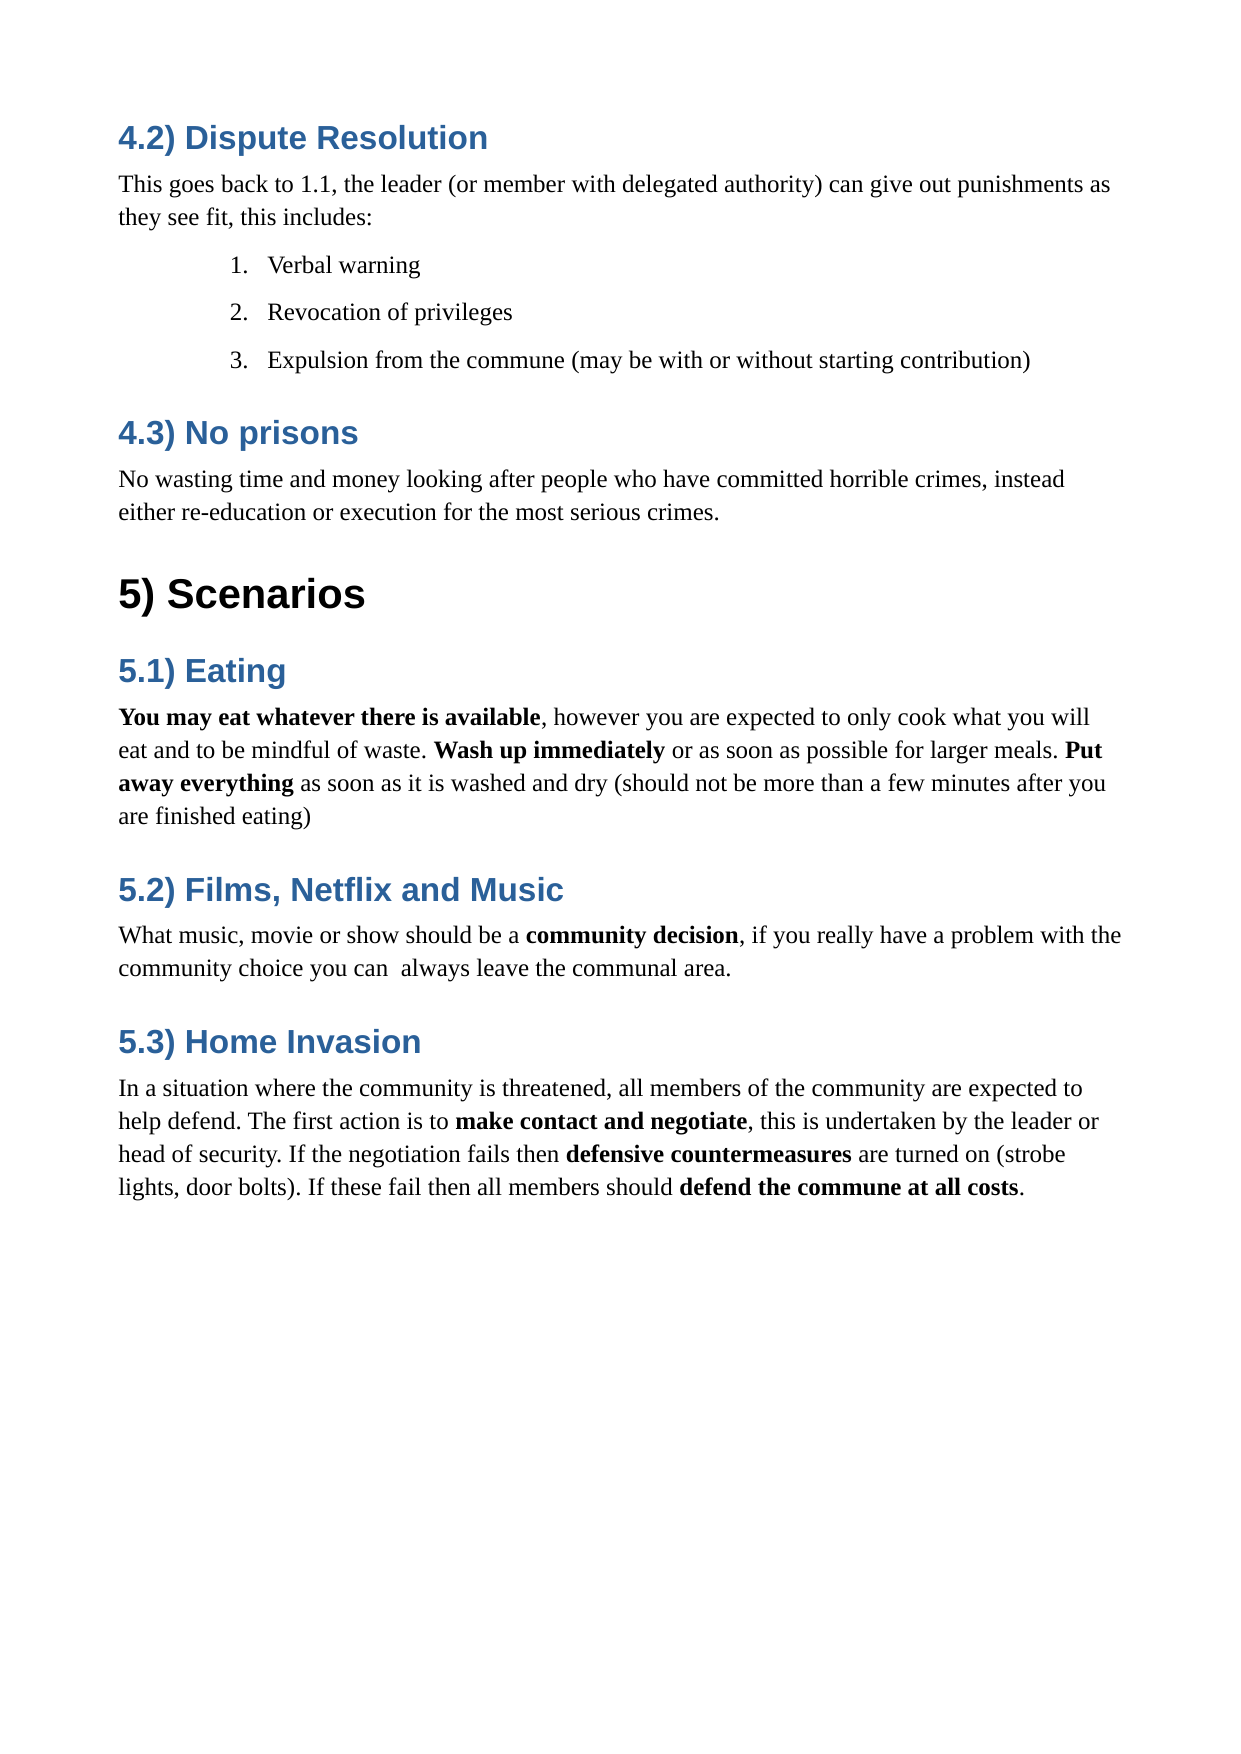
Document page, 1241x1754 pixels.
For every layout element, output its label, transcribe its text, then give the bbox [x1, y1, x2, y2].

subtitle 4.3) No prisons [118, 413, 1122, 452]
list Expulsion from the commune (may be with or without starting contribution) [229, 345, 1122, 374]
subtitle 5.3) Home Invasion [118, 1022, 1122, 1060]
text What music, movie or show should be a community decision, if you really have a problem with the community choice you can always leave the communal area. [118, 921, 1122, 982]
text In a situation where the community is threatened, all members of the community are expected to help defend. The first action is to make contact and negotiate, this is undertaken by the leader or head of security. If the negotiation fails then defensive countermeasures are turned on (strobe lights, door bolts). If these fail then all members should defend the commune at all costs. [118, 1073, 1122, 1201]
list Verbal warning [229, 250, 1122, 278]
subtitle 5.1) Eating [118, 651, 1122, 689]
subtitle 4.2) Dispute Resolution [118, 118, 1122, 157]
text You may eat whatever there is available, however you are expected to only cook what you will eat and to be mindful of waste. Wash up immediately or as soon as possible for larger meals. Put away everything as soon as it is washed and dry (should not be more than a few minutes after you are finished eating) [118, 702, 1122, 830]
subtitle 5) Scenarios [118, 570, 1122, 618]
text No wasting time and money looking after people who have committed horrible crimes, instead either re-education or execution for the most serious crimes. [118, 464, 1122, 526]
list Revocation of privileges [229, 297, 1122, 326]
subtitle 5.2) Films, Netflix and Music [118, 869, 1122, 908]
text This goes back to 1.1, the leader (or member with delegated authority) can give out punishments as they see fit, this includes: [118, 169, 1122, 231]
